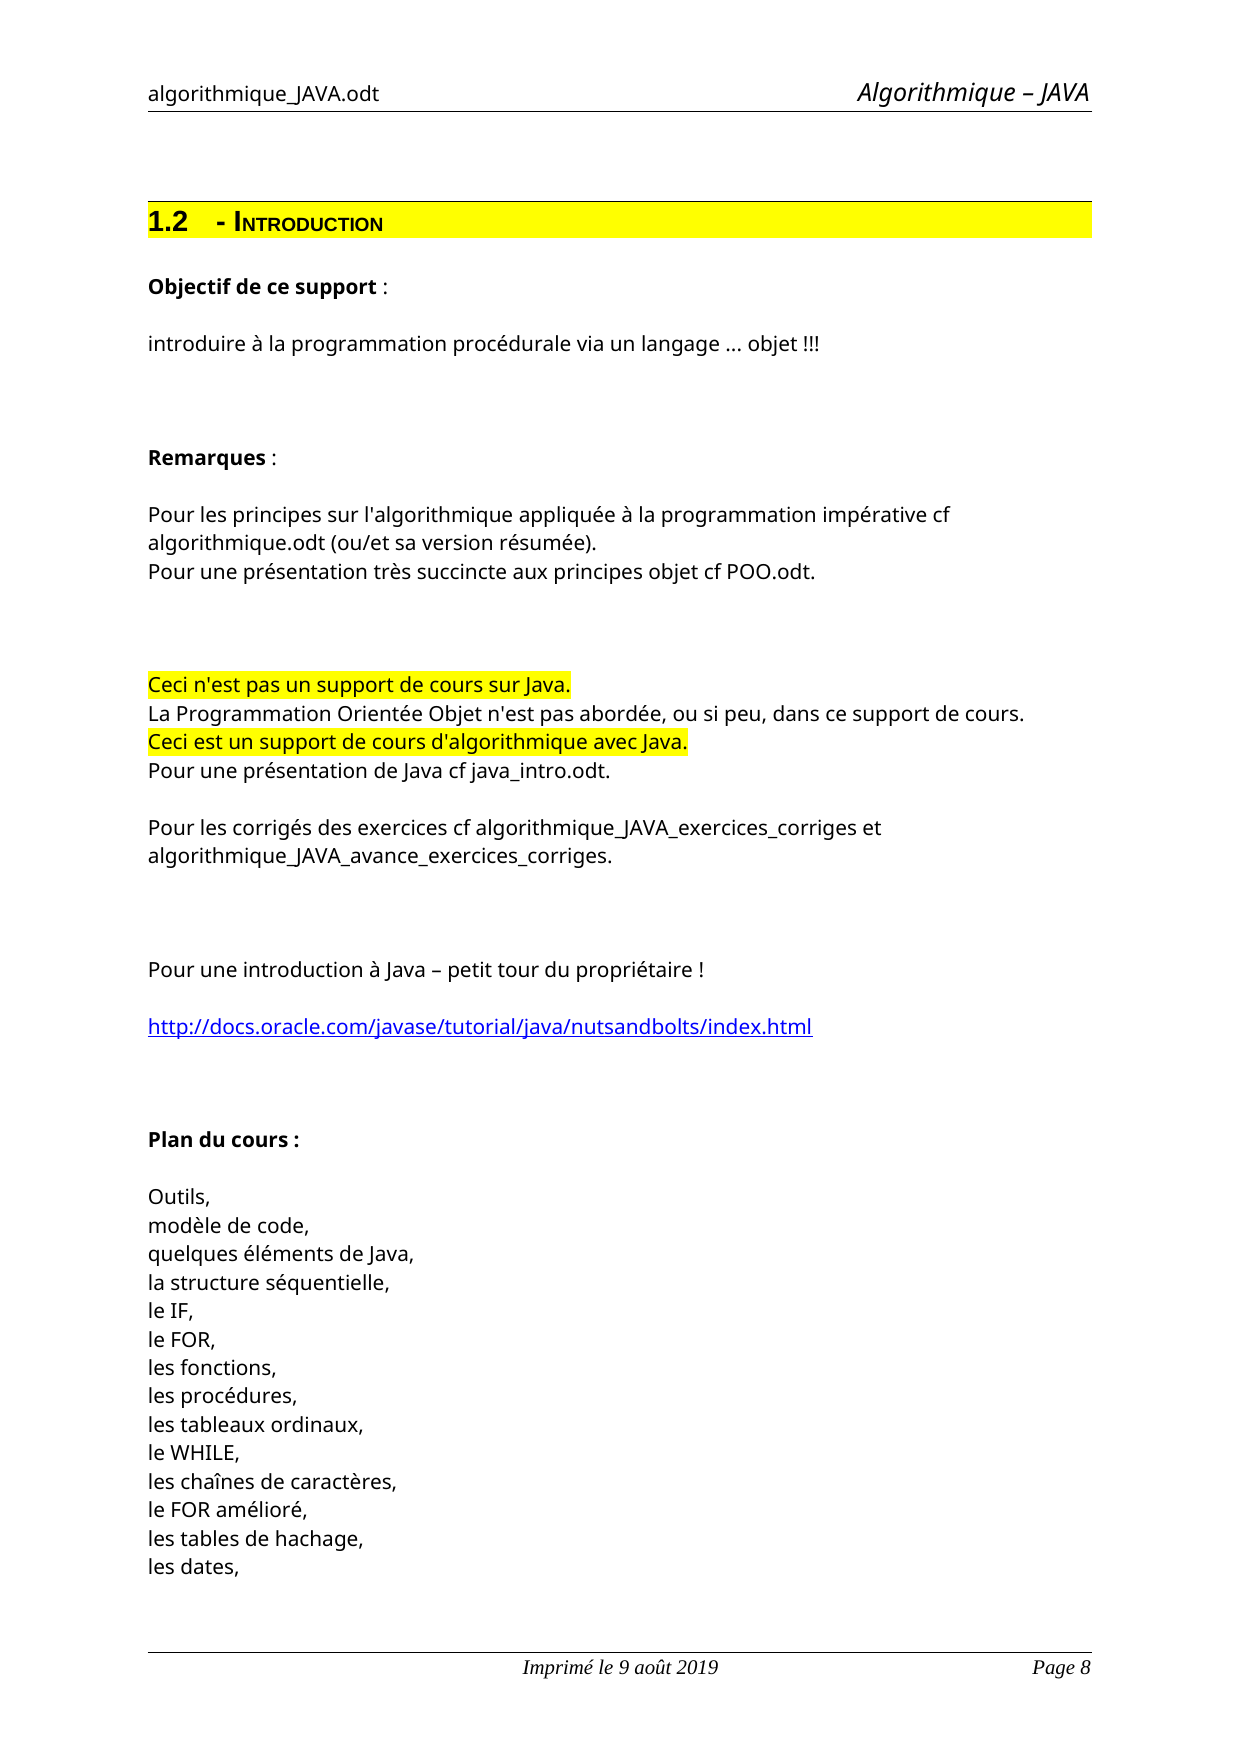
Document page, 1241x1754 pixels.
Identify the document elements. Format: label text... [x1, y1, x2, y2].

text introduire à la programmation procédurale via un langage ... objet !!! [148, 329, 1092, 358]
text Pour une présentation de Java cf java_intro.odt. [148, 756, 1092, 784]
text la structure séquentielle, [148, 1268, 1092, 1296]
text modèle de code, [148, 1211, 1092, 1239]
text Objectif de ce support : [148, 272, 1092, 301]
text les tableaux ordinaux, [148, 1410, 1092, 1438]
text les fonctions, [148, 1353, 1092, 1382]
text le FOR, [148, 1325, 1092, 1353]
text Pour les corrigés des exercices cf algorithmique_JAVA_exercices_corriges et algorithmique_JAVA_avance_exercices_corriges. [148, 813, 1092, 870]
text Remarques : [148, 443, 1092, 472]
text les tables de hachage, [148, 1524, 1092, 1552]
text Pour une introduction à Java – petit tour du propriétaire ! [148, 955, 1092, 983]
text les chaînes de caractères, [148, 1467, 1092, 1495]
text Pour les principes sur l'algorithmique appliquée à la programmation impérative cf algorithmique.odt (ou/et sa version résumée). [148, 500, 1092, 557]
subtitle - Introduction [148, 202, 1092, 238]
text le IF, [148, 1296, 1092, 1325]
text le FOR amélioré, [148, 1495, 1092, 1524]
text le WHILE, [148, 1438, 1092, 1467]
text Pour une présentation très succincte aux principes objet cf POO.odt. [148, 557, 1092, 585]
text quelques éléments de Java, [148, 1239, 1092, 1268]
text http://docs.oracle.com/javase/tutorial/java/nutsandbolts/index.html [148, 1012, 1092, 1040]
text les procédures, [148, 1382, 1092, 1410]
text La Programmation Orientée Objet n'est pas abordée, ou si peu, dans ce support de cours. [148, 699, 1092, 727]
text Ceci n'est pas un support de cours sur Java. [148, 671, 1092, 699]
text Ceci est un support de cours d'algorithmique avec Java. [148, 727, 1092, 756]
text les dates, [148, 1552, 1092, 1581]
text Outils, [148, 1182, 1092, 1211]
text Plan du cours : [148, 1126, 1092, 1154]
